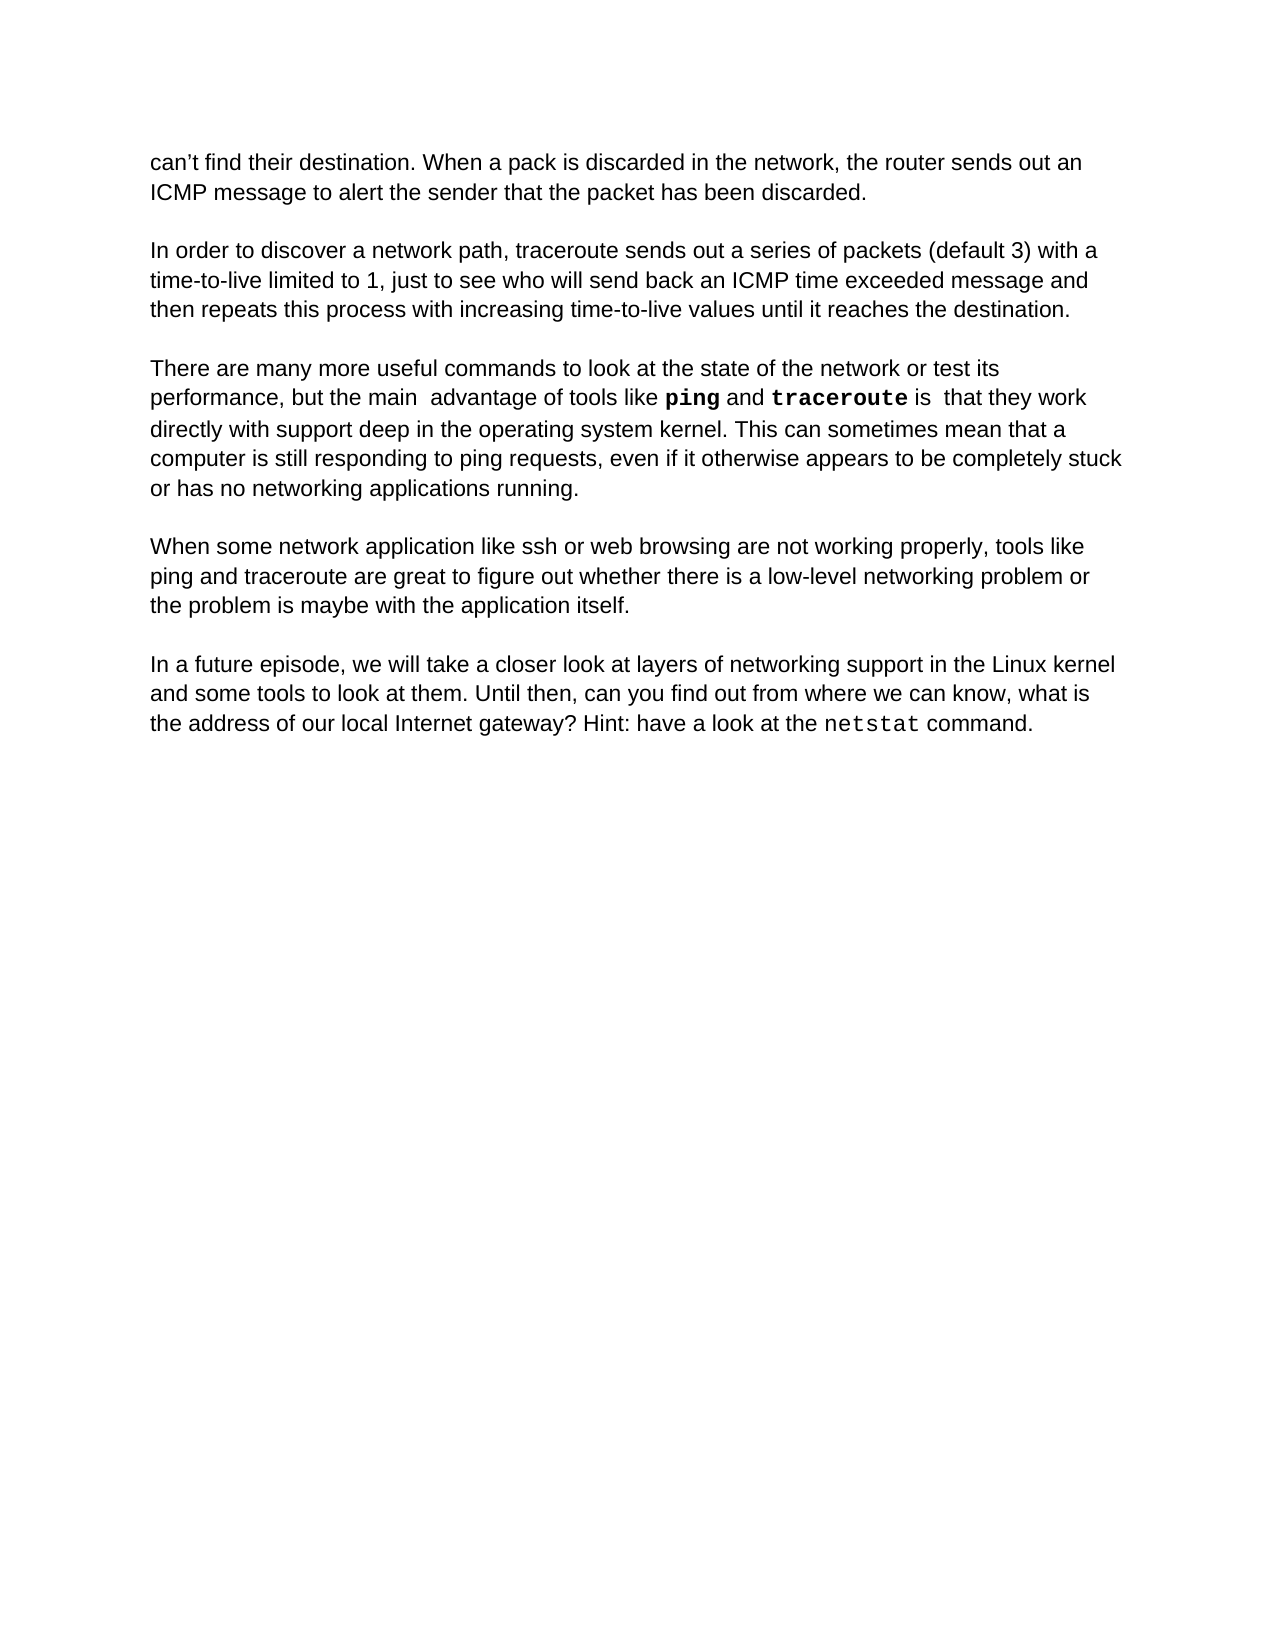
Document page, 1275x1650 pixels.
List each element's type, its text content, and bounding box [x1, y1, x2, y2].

text In a future episode, we will take a closer look at layers of networking support in the Linux kernel and some tools to look at them. Until then, can you find out from where we can know, what is the address of our local Internet gateway? Hint: have a look at the netstat command. [150, 651, 1125, 738]
text When some network application like ssh or web browsing are not working properly, tools like ping and traceroute are great to figure out whether there is a low-level networking problem or the problem is maybe with the application itself. [150, 534, 1125, 618]
text There are many more useful commands to look at the state of the network or test its performance, but the main advantage of tools like ping and traceroute is that they work directly with support deep in the operating system kernel. This can sometimes mean that a computer is still responding to ping requests, even if it otherwise appears to be completely stuck or has no networking applications running. [150, 356, 1125, 501]
text In order to discover a network path, traceroute sends out a series of packets (default 3) with a time-to-live limited to 1, just to see who will send back an ICMP time exceeded message and then repeats this process with increasing time-to-live values until it reaches the destination. [150, 238, 1125, 322]
text can’t find their destination. When a pack is discarded in the network, the router sends out an ICMP message to alert the sender that the packet has been discarded. [150, 150, 1125, 205]
